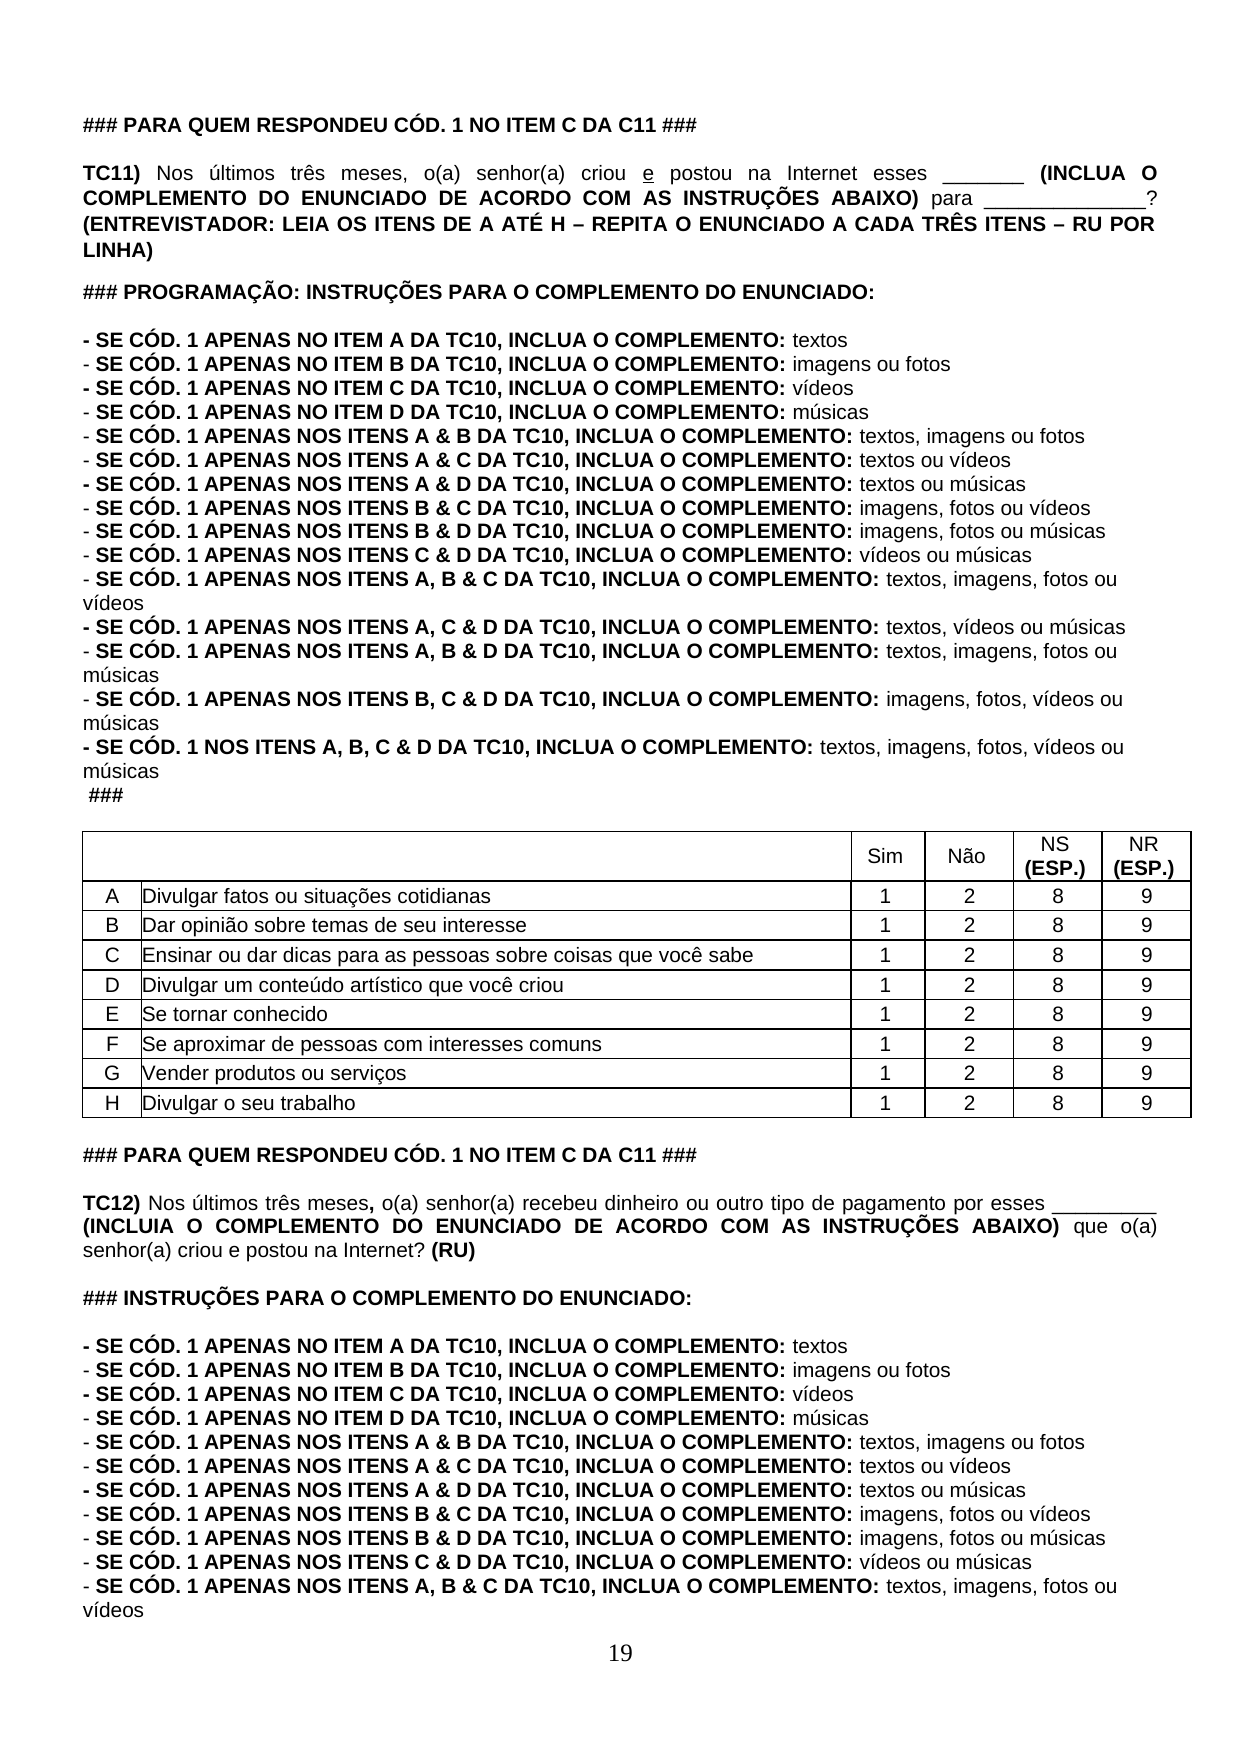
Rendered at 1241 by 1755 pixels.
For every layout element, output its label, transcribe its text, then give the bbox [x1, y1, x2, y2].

table_cell G [83, 1059, 141, 1087]
text - SE CÓD. 1 APENAS NOS ITENS B, C & D DA TC10, INCLUA O COMPLEMENTO: imagens, fotos, vídeos ou músicas [83, 687, 1158, 735]
table_cell 1 [852, 1059, 924, 1087]
text - SE CÓD. 1 APENAS NO ITEM A DA TC10, INCLUA O COMPLEMENTO: textos [83, 1334, 1158, 1358]
table_cell 2 [926, 971, 1013, 998]
text - SE CÓD. 1 APENAS NO ITEM A DA TC10, INCLUA O COMPLEMENTO: textos [83, 328, 1158, 352]
text - SE CÓD. 1 APENAS NOS ITENS B & D DA TC10, INCLUA O COMPLEMENTO: imagens, fotos ou músicas [83, 1526, 1158, 1550]
text - SE CÓD. 1 APENAS NOS ITENS C & D DA TC10, INCLUA O COMPLEMENTO: vídeos ou músicas [83, 1550, 1158, 1574]
table_cell 1 [852, 882, 924, 910]
table_cell A [83, 882, 141, 910]
table_cell B [83, 911, 141, 939]
text - SE CÓD. 1 APENAS NOS ITENS B & C DA TC10, INCLUA O COMPLEMENTO: imagens, fotos ou vídeos [83, 495, 1158, 519]
text - SE CÓD. 1 APENAS NO ITEM D DA TC10, INCLUA O COMPLEMENTO: músicas [83, 1406, 1158, 1430]
table_cell 1 [852, 1000, 924, 1028]
table_cell Se tornar conhecido [142, 1000, 850, 1028]
text ### PARA QUEM RESPONDEU CÓD. 1 NO ITEM C DA C11 ### [83, 1142, 1158, 1166]
text - SE CÓD. 1 APENAS NOS ITENS A, B & C DA TC10, INCLUA O COMPLEMENTO: textos, imagens, fotos ou vídeos [83, 567, 1158, 615]
text - SE CÓD. 1 APENAS NO ITEM B DA TC10, INCLUA O COMPLEMENTO: imagens ou fotos [83, 1358, 1158, 1382]
text - SE CÓD. 1 APENAS NOS ITENS A, B & D DA TC10, INCLUA O COMPLEMENTO: textos, imagens, fotos ou músicas [83, 639, 1158, 687]
table_cell 1 [852, 911, 924, 939]
table_cell 8 [1014, 1089, 1101, 1117]
table_cell 9 [1103, 1030, 1190, 1058]
table_cell 1 [852, 1030, 924, 1058]
table_header [83, 832, 851, 880]
table_cell 8 [1014, 1000, 1101, 1028]
text ### INSTRUÇÕES PARA O COMPLEMENTO DO ENUNCIADO: [83, 1286, 1158, 1310]
table_cell 9 [1103, 971, 1190, 998]
table_cell C [83, 941, 141, 969]
text - SE CÓD. 1 APENAS NO ITEM D DA TC10, INCLUA O COMPLEMENTO: músicas [83, 399, 1158, 423]
table_cell 2 [926, 1089, 1013, 1117]
text ### [83, 783, 1158, 807]
table_cell 1 [852, 971, 924, 998]
text ### PARA QUEM RESPONDEU CÓD. 1 NO ITEM C DA C11 ### [83, 113, 1158, 137]
table_cell 8 [1014, 971, 1101, 998]
text - SE CÓD. 1 APENAS NO ITEM C DA TC10, INCLUA O COMPLEMENTO: vídeos [83, 1382, 1158, 1406]
table_header Sim [852, 832, 924, 880]
table_cell 8 [1014, 911, 1101, 939]
table_cell 8 [1014, 941, 1101, 969]
table_cell 2 [926, 1030, 1013, 1058]
table_cell D [83, 971, 141, 998]
table_cell 1 [852, 941, 924, 969]
text - SE CÓD. 1 APENAS NO ITEM C DA TC10, INCLUA O COMPLEMENTO: vídeos [83, 376, 1158, 399]
text - SE CÓD. 1 APENAS NOS ITENS C & D DA TC10, INCLUA O COMPLEMENTO: vídeos ou músicas [83, 543, 1158, 567]
text - SE CÓD. 1 APENAS NO ITEM B DA TC10, INCLUA O COMPLEMENTO: imagens ou fotos [83, 352, 1158, 376]
table_cell 8 [1014, 1030, 1101, 1058]
table_cell Divulgar o seu trabalho [142, 1089, 850, 1117]
text - SE CÓD. 1 APENAS NOS ITENS A & D DA TC10, INCLUA O COMPLEMENTO: textos ou músicas [83, 471, 1158, 495]
table_cell 9 [1103, 941, 1190, 969]
table_cell F [83, 1030, 141, 1058]
table_cell Divulgar um conteúdo artístico que você criou [142, 971, 850, 998]
text - SE CÓD. 1 NOS ITENS A, B, C & D DA TC10, INCLUA O COMPLEMENTO: textos, imagens, fotos, vídeos ou músicas [83, 735, 1158, 783]
table_cell 1 [852, 1089, 924, 1117]
text TC12) Nos últimos três meses, o(a) senhor(a) recebeu dinheiro ou outro tipo de pagamento por esses _________ (INCLUIA O COMPLEMENTO DO ENUNCIADO DE ACORDO COM AS INSTRUÇÕES ABAIXO) que o(a) senhor(a) criou e postou na Internet? (RU) [83, 1190, 1158, 1262]
table_cell 9 [1103, 911, 1190, 939]
text - SE CÓD. 1 APENAS NOS ITENS A & B DA TC10, INCLUA O COMPLEMENTO: textos, imagens ou fotos [83, 1430, 1158, 1454]
table_cell 8 [1014, 1059, 1101, 1087]
table_cell Ensinar ou dar dicas para as pessoas sobre coisas que você sabe [142, 941, 850, 969]
table_cell 8 [1014, 882, 1101, 910]
text - SE CÓD. 1 APENAS NOS ITENS A & B DA TC10, INCLUA O COMPLEMENTO: textos, imagens ou fotos [83, 423, 1158, 447]
text TC11) Nos últimos três meses, o(a) senhor(a) criou e postou na Internet esses _______ (INCLUA O COMPLEMENTO DO ENUNCIADO DE ACORDO COM AS INSTRUÇÕES ABAIXO) para ______________? (ENTREVISTADOR: LEIA OS ITENS DE A ATÉ H – REPITA O ENUNCIADO A CADA TRÊS ITENS – RU POR LINHA) [83, 161, 1158, 261]
table_cell H [83, 1089, 141, 1117]
table_header Não [926, 832, 1013, 880]
table_cell Se aproximar de pessoas com interesses comuns [142, 1030, 850, 1058]
table_cell 9 [1103, 882, 1190, 910]
text - SE CÓD. 1 APENAS NOS ITENS A & C DA TC10, INCLUA O COMPLEMENTO: textos ou vídeos [83, 1454, 1158, 1478]
text ### PROGRAMAÇÃO: INSTRUÇÕES PARA O COMPLEMENTO DO ENUNCIADO: [83, 280, 1158, 304]
table_header NR (ESP.) [1103, 832, 1190, 880]
table_cell 9 [1103, 1059, 1190, 1087]
table_header NS (ESP.) [1014, 832, 1101, 880]
table_cell Dar opinião sobre temas de seu interesse [142, 911, 850, 939]
table_cell 2 [926, 941, 1013, 969]
table_cell Vender produtos ou serviços [142, 1059, 850, 1087]
table_cell Divulgar fatos ou situações cotidianas [142, 882, 850, 910]
text - SE CÓD. 1 APENAS NOS ITENS A, C & D DA TC10, INCLUA O COMPLEMENTO: textos, vídeos ou músicas [83, 615, 1158, 639]
text - SE CÓD. 1 APENAS NOS ITENS B & C DA TC10, INCLUA O COMPLEMENTO: imagens, fotos ou vídeos [83, 1502, 1158, 1526]
table_cell 2 [926, 911, 1013, 939]
text - SE CÓD. 1 APENAS NOS ITENS A & C DA TC10, INCLUA O COMPLEMENTO: textos ou vídeos [83, 447, 1158, 471]
table_cell 2 [926, 882, 1013, 910]
table_cell 9 [1103, 1000, 1190, 1028]
text - SE CÓD. 1 APENAS NOS ITENS A, B & C DA TC10, INCLUA O COMPLEMENTO: textos, imagens, fotos ou vídeos [83, 1574, 1158, 1622]
table_cell 9 [1103, 1089, 1190, 1117]
text - SE CÓD. 1 APENAS NOS ITENS A & D DA TC10, INCLUA O COMPLEMENTO: textos ou músicas [83, 1478, 1158, 1502]
table_cell 2 [926, 1000, 1013, 1028]
table_cell E [83, 1000, 141, 1028]
table_cell 2 [926, 1059, 1013, 1087]
text - SE CÓD. 1 APENAS NOS ITENS B & D DA TC10, INCLUA O COMPLEMENTO: imagens, fotos ou músicas [83, 519, 1158, 543]
